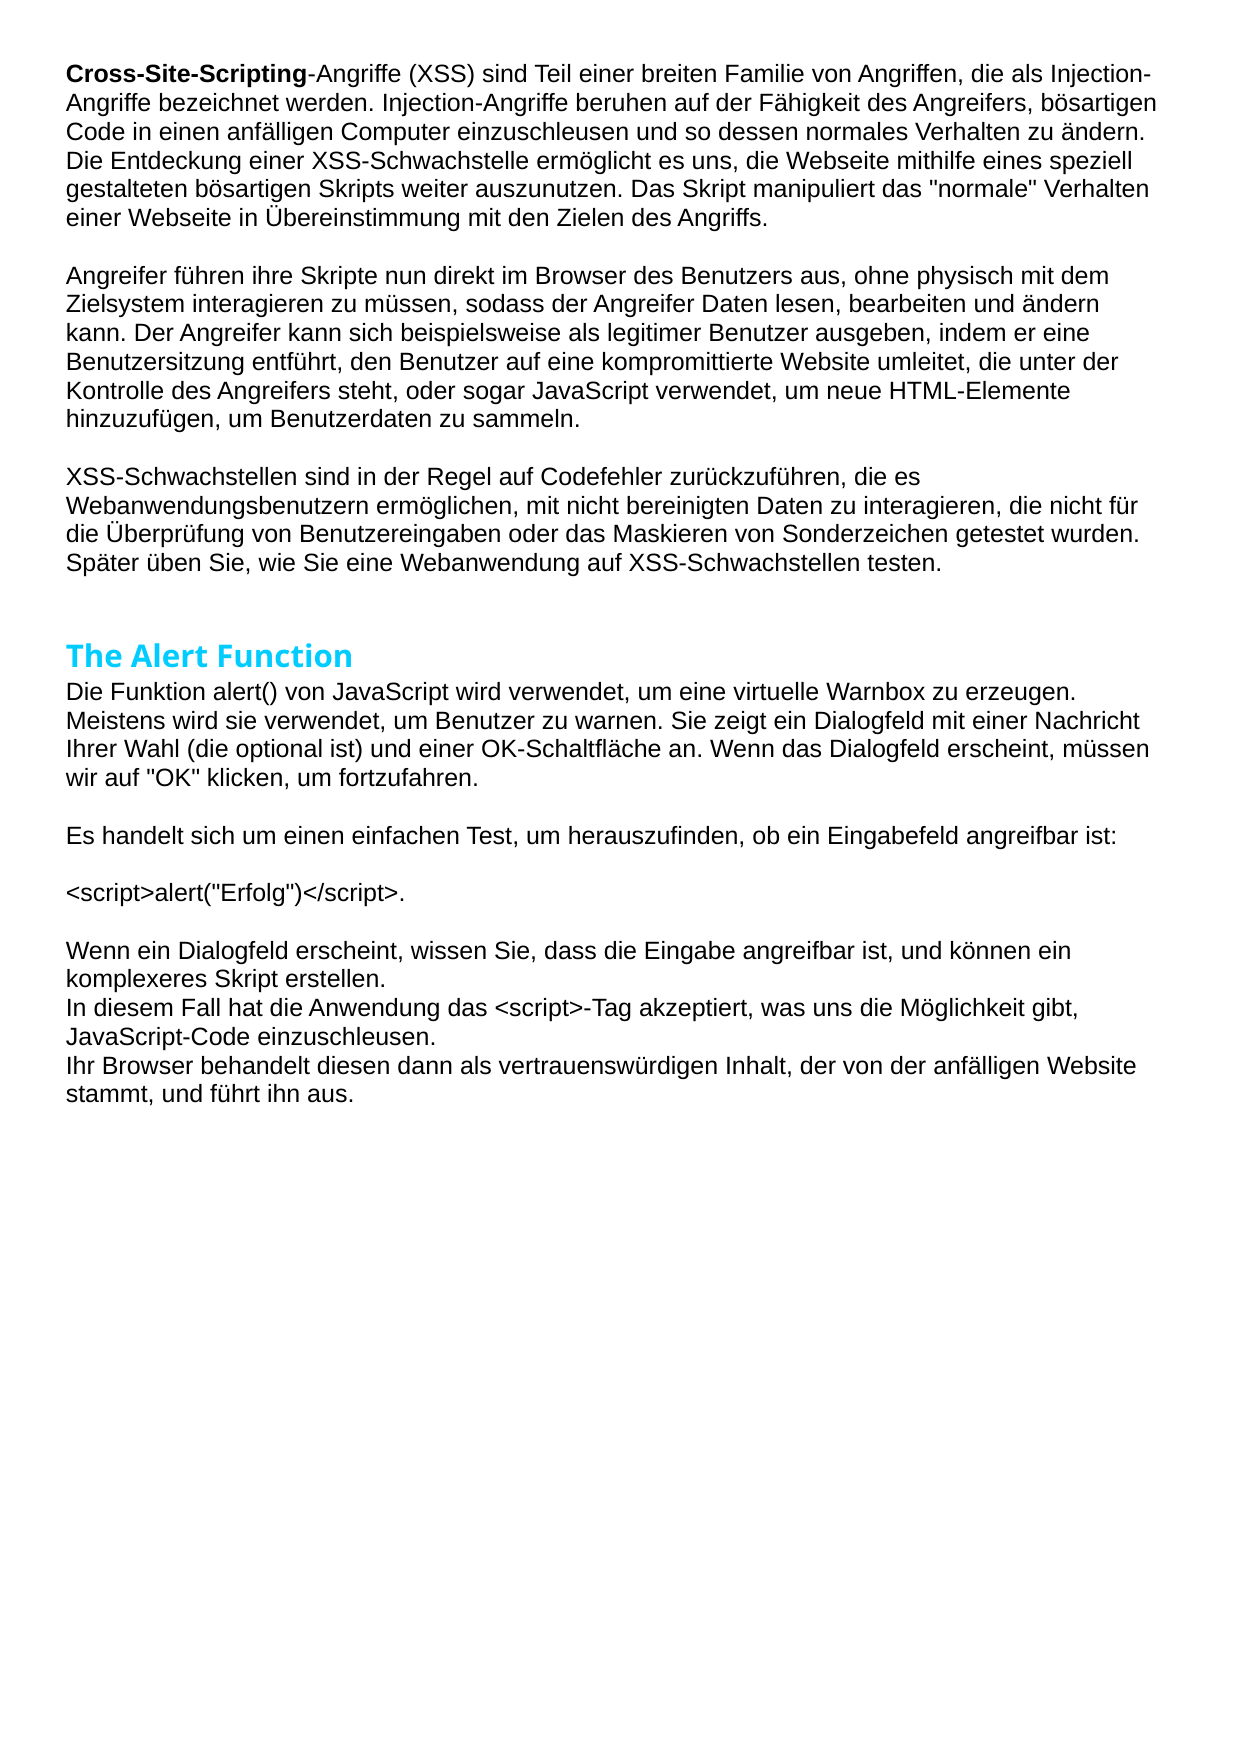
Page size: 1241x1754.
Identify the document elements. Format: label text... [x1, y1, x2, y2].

text Die Funktion alert() von JavaScript wird verwendet, um eine virtuelle Warnbox zu erzeugen. Meistens wird sie verwendet, um Benutzer zu warnen. Sie zeigt ein Dialogfeld mit einer Nachricht Ihrer Wahl (die optional ist) und einer OK-Schaltfläche an. Wenn das Dialogfeld erscheint, müssen wir auf "OK" klicken, um fortzufahren. Es handelt sich um einen einfachen Test, um herauszufinden, ob ein Eingabefeld angreifbar ist: <script>alert("Erfolg")</script>. Wenn ein Dialogfeld erscheint, wissen Sie, dass die Eingabe angreifbar ist, und können ein komplexeres Skript erstellen. In diesem Fall hat die Anwendung das <script>-Tag akzeptiert, was uns die Möglichkeit gibt, JavaScript-Code einzuschleusen. Ihr Browser behandelt diesen dann als vertrauenswürdigen Inhalt, der von der anfälligen Website stammt, und führt ihn aus. [66, 677, 1166, 1108]
text Cross-Site-Scripting-Angriffe (XSS) sind Teil einer breiten Familie von Angriffen, die als Injection-Angriffe bezeichnet werden. Injection-Angriffe beruhen auf der Fähigkeit des Angreifers, bösartigen Code in einen anfälligen Computer einzuschleusen und so dessen normales Verhalten zu ändern. Die Entdeckung einer XSS-Schwachstelle ermöglicht es uns, die Webseite mithilfe eines speziell gestalteten bösartigen Skripts weiter auszunutzen. Das Skript manipuliert das "normale" Verhalten einer Webseite in Übereinstimmung mit den Zielen des Angriffs. [66, 59, 1166, 232]
text The Alert Function [66, 634, 1166, 677]
text XSS-Schwachstellen sind in der Regel auf Codefehler zurückzuführen, die es Webanwendungsbenutzern ermöglichen, mit nicht bereinigten Daten zu interagieren, die nicht für die Überprüfung von Benutzereingaben oder das Maskieren von Sonderzeichen getestet wurden. Später üben Sie, wie Sie eine Webanwendung auf XSS-Schwachstellen testen. [66, 462, 1166, 577]
text Angreifer führen ihre Skripte nun direkt im Browser des Benutzers aus, ohne physisch mit dem Zielsystem interagieren zu müssen, sodass der Angreifer Daten lesen, bearbeiten und ändern kann. Der Angreifer kann sich beispielsweise als legitimer Benutzer ausgeben, indem er eine Benutzersitzung entführt, den Benutzer auf eine kompromittierte Website umleitet, die unter der Kontrolle des Angreifers steht, oder sogar JavaScript verwendet, um neue HTML-Elemente hinzuzufügen, um Benutzerdaten zu sammeln. [66, 261, 1166, 433]
